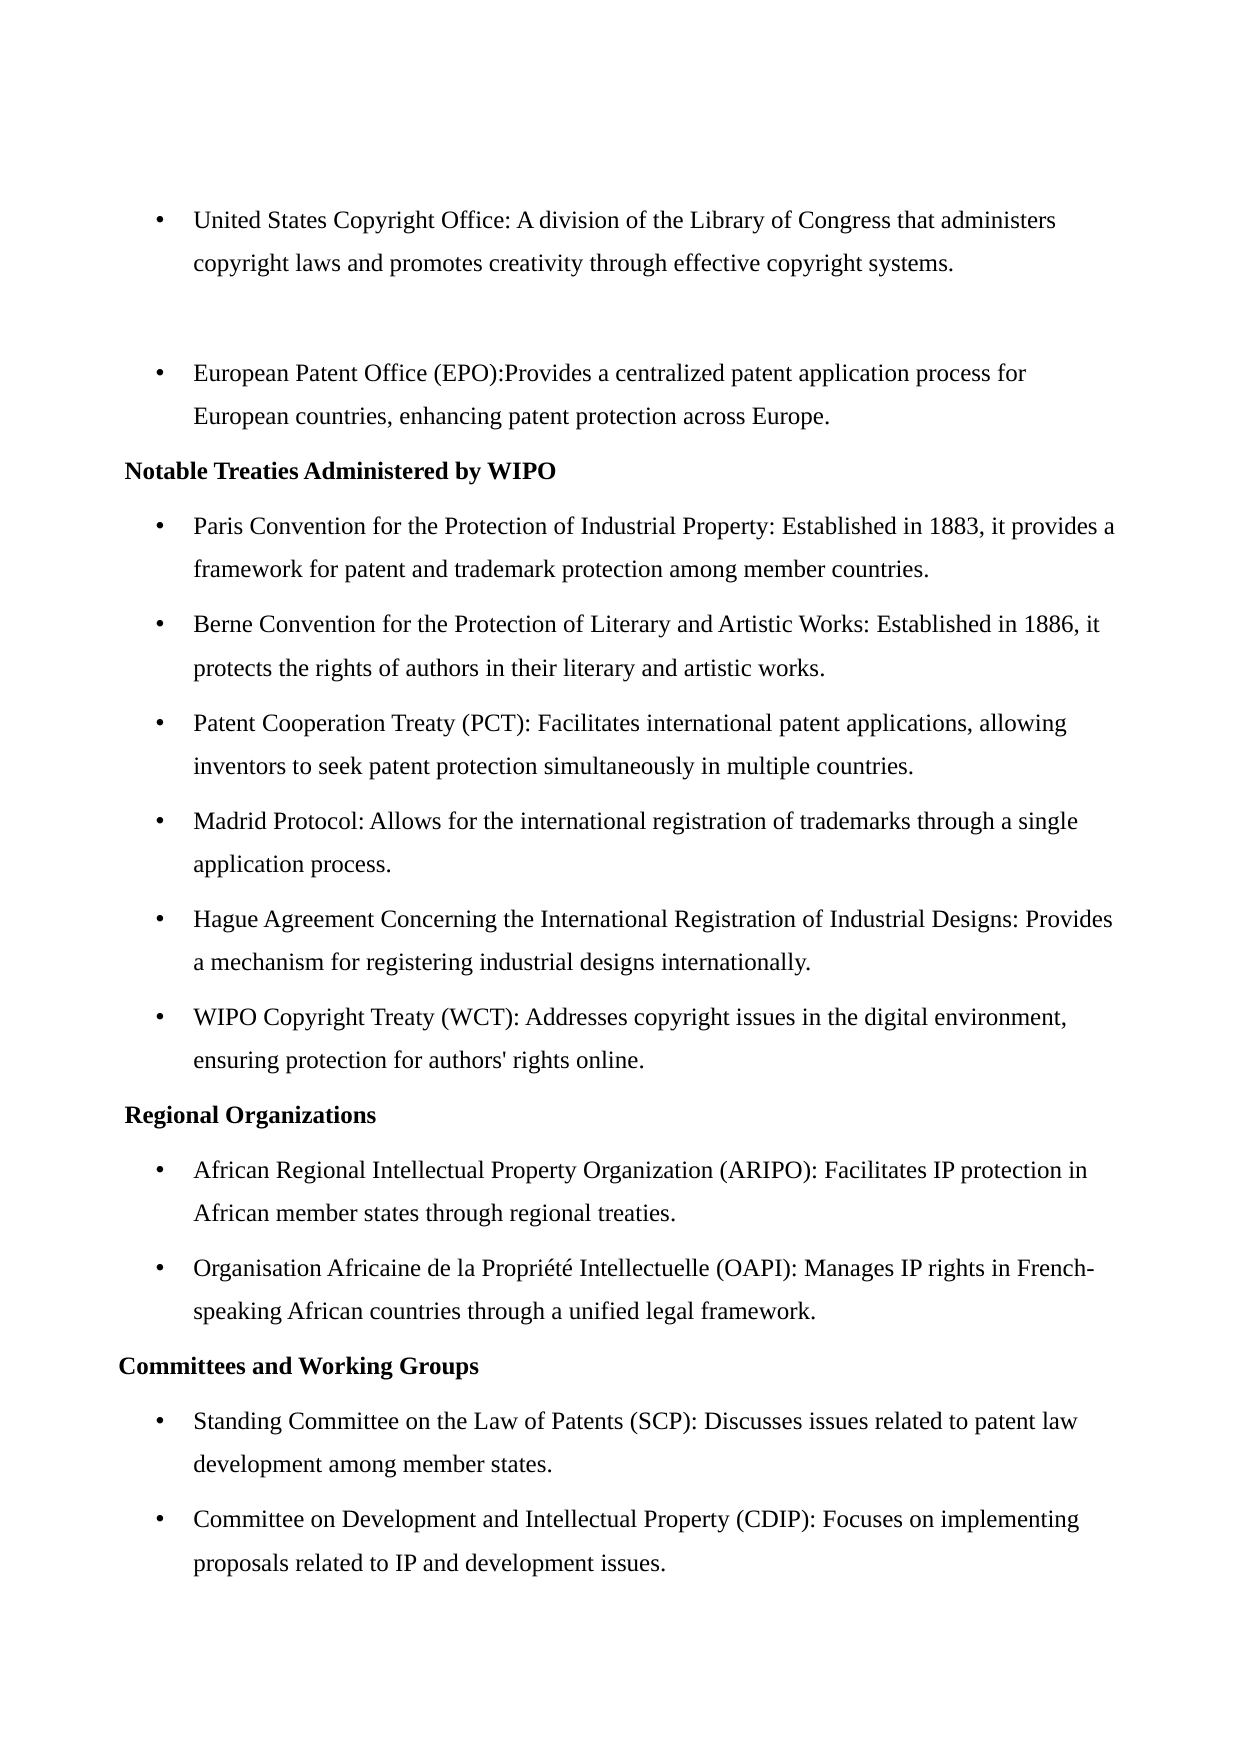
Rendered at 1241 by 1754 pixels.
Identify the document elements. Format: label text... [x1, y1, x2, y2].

list Patent Cooperation Treaty (PCT): Facilitates international patent applications, allowing inventors to seek patent protection simultaneously in multiple countries. [156, 708, 1122, 779]
text Notable Treaties Administered by WIPO [118, 456, 1122, 485]
list WIPO Copyright Treaty (WCT): Addresses copyright issues in the digital environment, ensuring protection for authors' rights online. [156, 1002, 1122, 1074]
text Regional Organizations [118, 1100, 1122, 1129]
list Organisation Africaine de la Propriété Intellectuelle (OAPI): Manages IP rights in French-speaking African countries through a unified legal framework. [156, 1253, 1122, 1325]
text Committees and Working Groups [118, 1351, 1122, 1380]
list Berne Convention for the Protection of Literary and Artistic Works: Established in 1886, it protects the rights of authors in their literary and artistic works. [156, 609, 1122, 681]
list Committee on Development and Intellectual Property (CDIP): Focuses on implementing proposals related to IP and development issues. [156, 1504, 1122, 1576]
list African Regional Intellectual Property Organization (ARIPO): Facilitates IP protection in African member states through regional treaties. [156, 1155, 1122, 1227]
list European Patent Office (EPO):Provides a centralized patent application process for European countries, enhancing patent protection across Europe. [156, 358, 1122, 430]
list United States Copyright Office: A division of the Library of Congress that administers copyright laws and promotes creativity through effective copyright systems. [156, 205, 1122, 277]
list Paris Convention for the Protection of Industrial Property: Established in 1883, it provides a framework for patent and trademark protection among member countries. [156, 511, 1122, 583]
list Madrid Protocol: Allows for the international registration of trademarks through a single application process. [156, 806, 1122, 878]
list Standing Committee on the Law of Patents (SCP): Discusses issues related to patent law development among member states. [156, 1406, 1122, 1478]
list Hague Agreement Concerning the International Registration of Industrial Designs: Provides a mechanism for registering industrial designs internationally. [156, 904, 1122, 976]
